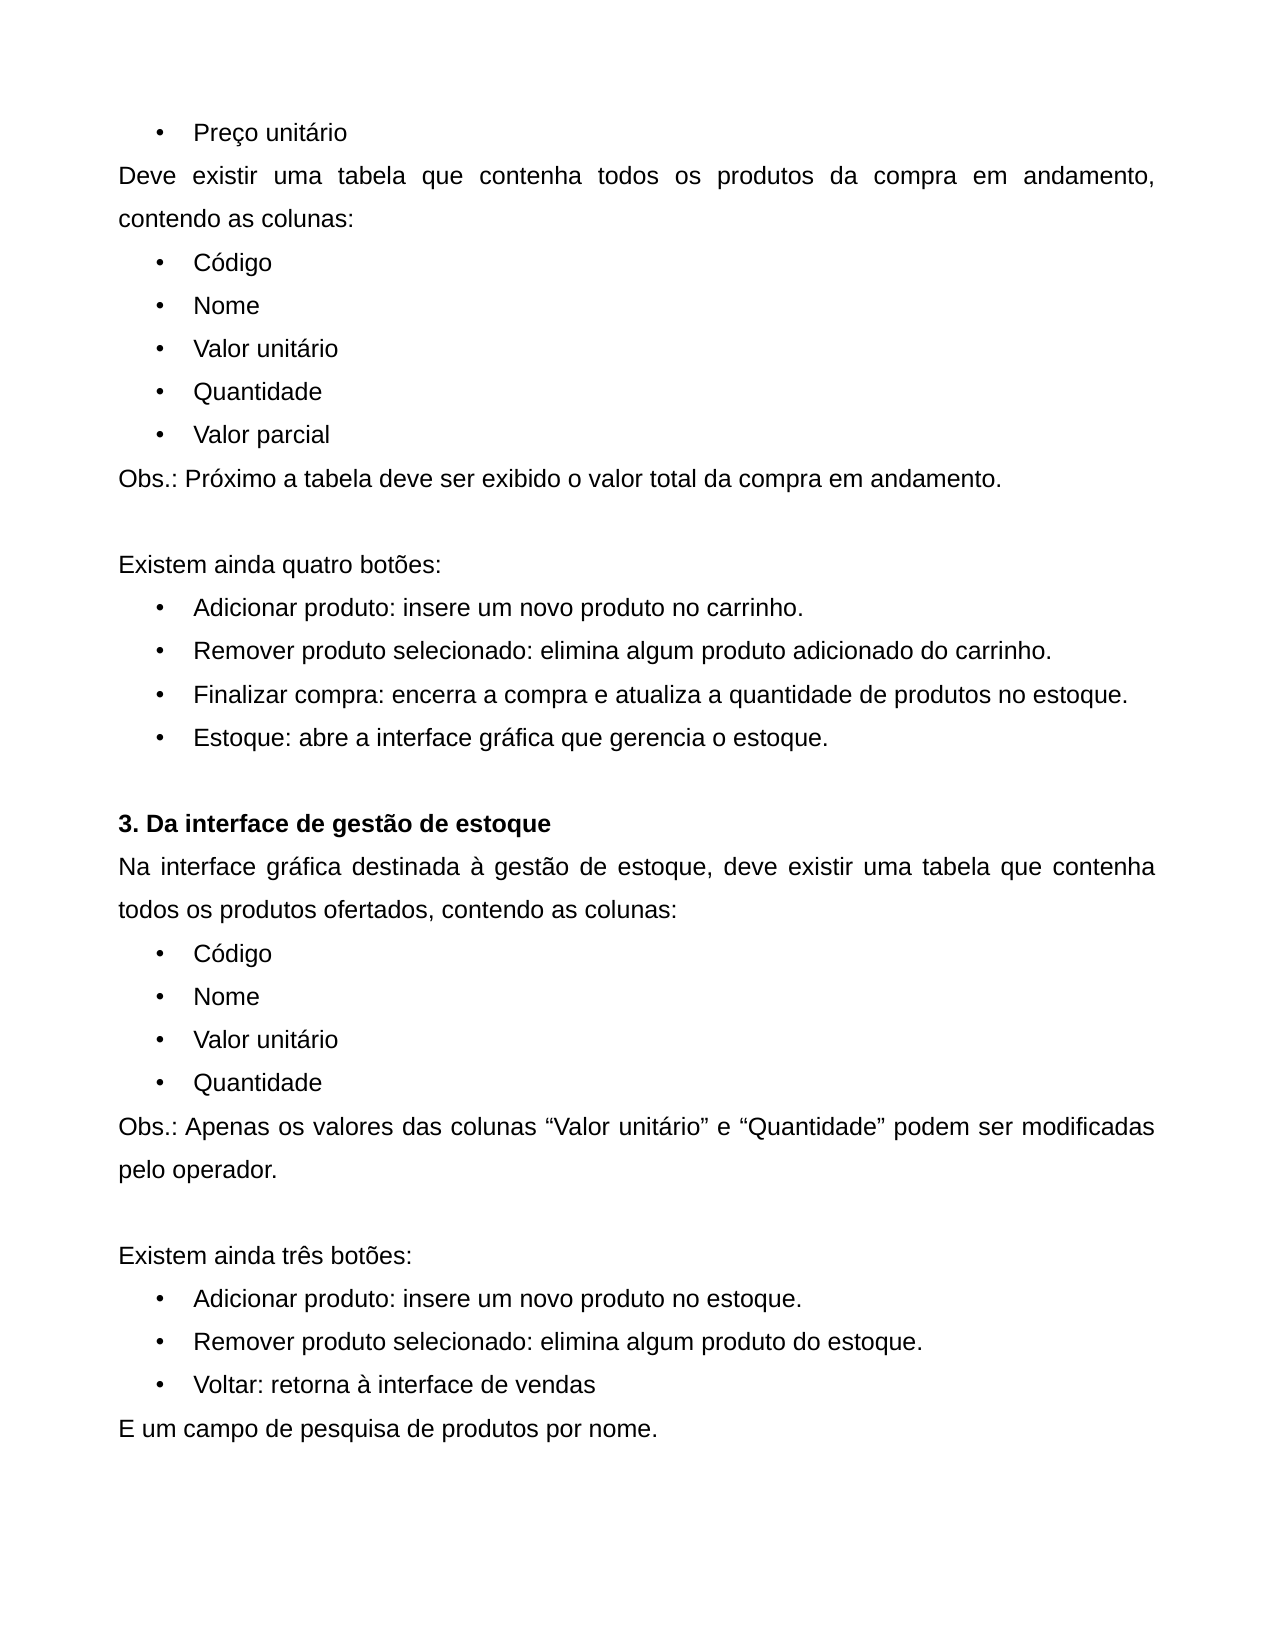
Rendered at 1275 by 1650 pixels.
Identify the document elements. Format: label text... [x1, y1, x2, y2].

text Deve existir uma tabela que contenha todos os produtos da compra em andamento, contendo as colunas: [118, 161, 1157, 233]
text 3. Da interface de gestão de estoque [118, 809, 1157, 838]
list Estoque: abre a interface gráfica que gerencia o estoque. [156, 723, 1157, 752]
list Voltar: retorna à interface de vendas [156, 1370, 1157, 1399]
list Valor unitário [156, 334, 1157, 363]
list Remover produto selecionado: elimina algum produto adicionado do carrinho. [156, 636, 1157, 665]
text Existem ainda três botões: [118, 1241, 1157, 1269]
list Nome [156, 982, 1157, 1011]
list Código [156, 248, 1157, 276]
text Existem ainda quatro botões: [118, 550, 1157, 579]
text Obs.: Próximo a tabela deve ser exibido o valor total da compra em andamento. [118, 464, 1157, 492]
list Preço unitário [156, 118, 1157, 147]
text Na interface gráfica destinada à gestão de estoque, deve existir uma tabela que contenha todos os produtos ofertados, contendo as colunas: [118, 852, 1157, 924]
list Quantidade [156, 377, 1157, 406]
list Nome [156, 291, 1157, 320]
list Adicionar produto: insere um novo produto no carrinho. [156, 593, 1157, 622]
list Remover produto selecionado: elimina algum produto do estoque. [156, 1327, 1157, 1356]
list Adicionar produto: insere um novo produto no estoque. [156, 1284, 1157, 1313]
text Obs.: Apenas os valores das colunas “Valor unitário” e “Quantidade” podem ser modificadas pelo operador. [118, 1111, 1157, 1183]
list Código [156, 938, 1157, 967]
list Quantidade [156, 1068, 1157, 1097]
list Finalizar compra: encerra a compra e atualiza a quantidade de produtos no estoque. [156, 679, 1157, 708]
text E um campo de pesquisa de produtos por nome. [118, 1414, 1157, 1442]
list Valor parcial [156, 421, 1157, 449]
list Valor unitário [156, 1025, 1157, 1054]
